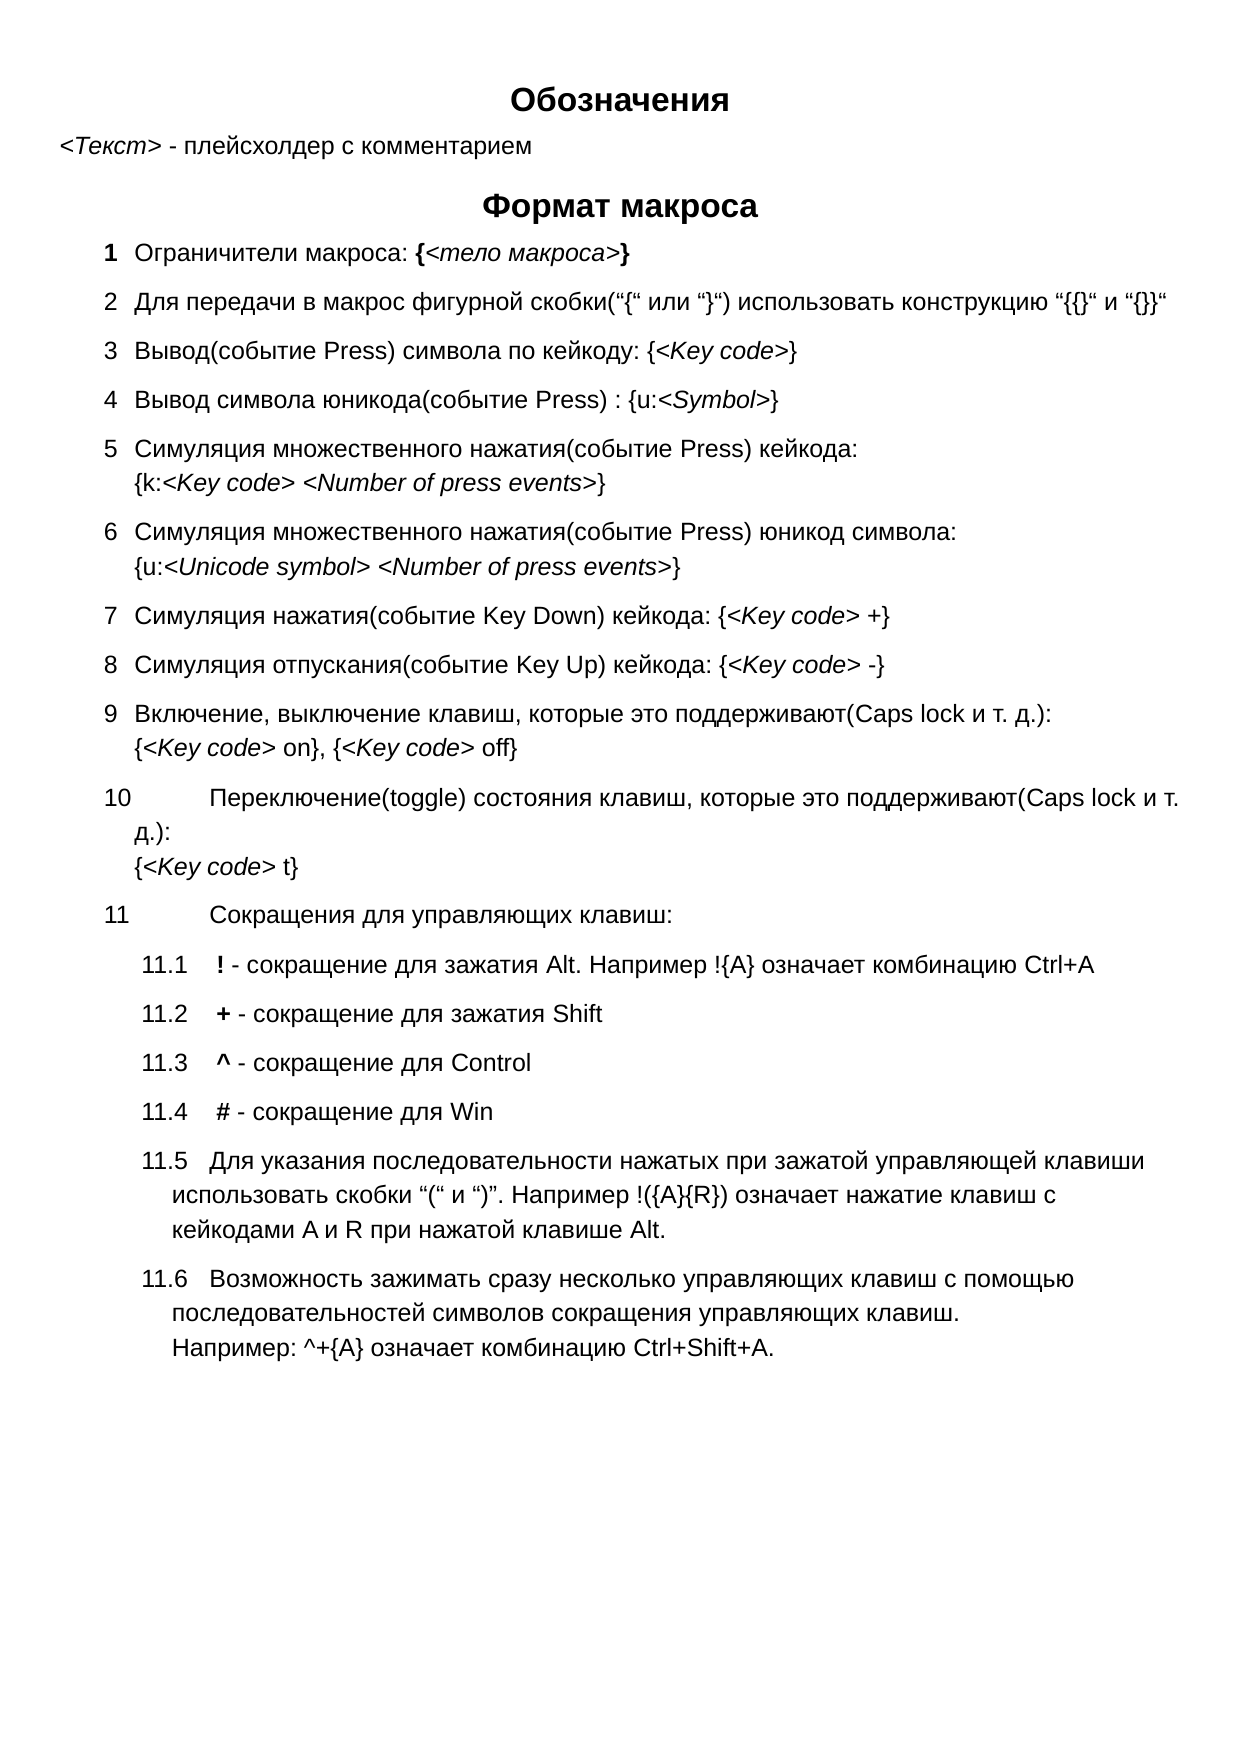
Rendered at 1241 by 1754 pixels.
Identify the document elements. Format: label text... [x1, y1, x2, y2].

list Сокращения для управляющих клавиш: [97, 901, 1181, 929]
list ! - сокращение для зажатия Alt. Например !{A} означает комбинацию Ctrl+A [134, 949, 1181, 978]
text <Текст> - плейсхолдер с комментарием [59, 131, 1181, 160]
list Для указания последовательности нажатых при зажатой управляющей клавиши использовать скобки “(“ и “)”. Например !({A}{R}) означает нажатие клавиш с кейкодами A и R при нажатой клавише Alt. [134, 1146, 1181, 1243]
subtitle Формат макроса [59, 186, 1181, 225]
list Симуляция множественного нажатия(событие Press) кейкода: {k:<Key code> <Number of press events>} [97, 434, 1181, 497]
list Возможность зажимать сразу несколько управляющих клавиш с помощью последовательностей символов сокращения управляющих клавиш. Например: ^+{A} означает комбинацию Ctrl+Shift+A. [134, 1264, 1181, 1362]
list Ограничители макроса: {<тело макроса>} [97, 237, 1181, 266]
list Симуляция множественного нажатия(событие Press) юникод символа: {u:<Unicode symbol> <Number of press events>} [97, 517, 1181, 581]
list Вывод символа юникода(событие Press) : {u:<Symbol>} [97, 385, 1181, 413]
list Включение, выключение клавиш, которые это поддерживают(Caps lock и т. д.): {<Key code> on}, {<Key code> off} [97, 699, 1181, 762]
list ^ - сокращение для Control [134, 1048, 1181, 1076]
list # - сокращение для Win [134, 1097, 1181, 1126]
list Для передачи в макрос фигурной скобки(“{“ или “}“) использовать конструкцию “{{}“ и “{}}“ [97, 287, 1181, 315]
list Симуляция нажатия(событие Key Down) кейкода: {<Key code> +} [97, 601, 1181, 629]
list + - сокращение для зажатия Shift [134, 999, 1181, 1027]
list Переключение(toggle) состояния клавиш, которые это поддерживают(Caps lock и т. д.): {<Key code> t} [97, 782, 1181, 880]
list Симуляция отпускания(событие Key Up) кейкода: {<Key code> -} [97, 650, 1181, 679]
list Вывод(событие Press) символа по кейкоду: {<Key code>} [97, 336, 1181, 364]
subtitle Обозначения [59, 80, 1181, 118]
